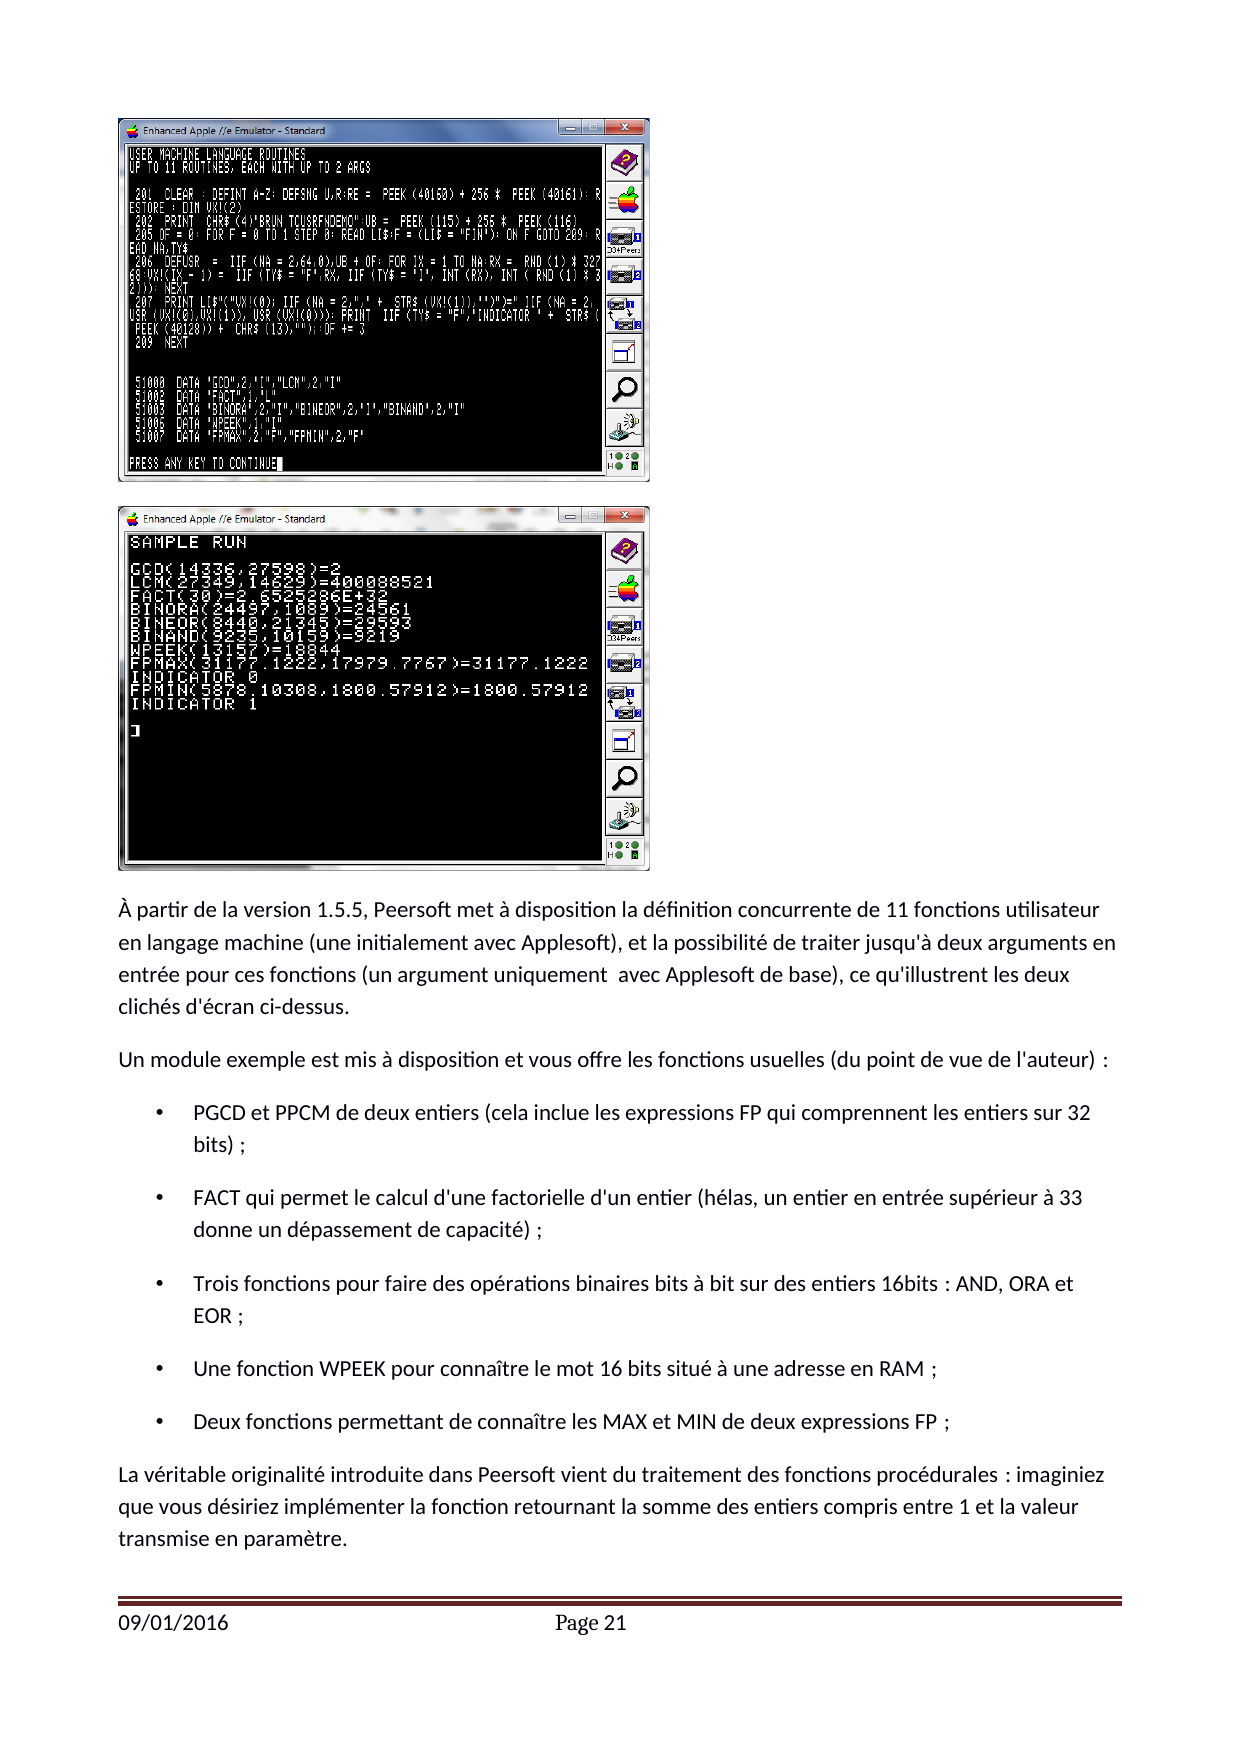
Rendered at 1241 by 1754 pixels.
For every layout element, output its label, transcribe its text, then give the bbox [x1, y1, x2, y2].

list Une fonction WPEEK pour connaître le mot 16 bits situé à une adresse en RAM ; [156, 1354, 1122, 1382]
picture [118, 118, 650, 482]
text La véritable originalité introduite dans Peersoft vient du traitement des fonctions procédurales : imaginiez que vous désiriez implémenter la fonction retournant la somme des entiers compris entre 1 et la valeur transmise en paramètre. [118, 1460, 1122, 1552]
text À partir de la version 1.5.5, Peersoft met à disposition la définition concurrente de 11 fonctions utilisateur en langage machine (une initialement avec Applesoft), et la possibilité de traiter jusqu'à deux arguments en entrée pour ces fonctions (un argument uniquement avec Applesoft de base), ce qu'illustrent les deux clichés d'écran ci-dessus. [118, 896, 1122, 1020]
picture [118, 506, 650, 871]
list PGCD et PPCM de deux entiers (cela inclue les expressions FP qui comprennent les entiers sur 32 bits) ; [156, 1098, 1122, 1158]
list FACT qui permet le calcul d'une factorielle d'un entier (hélas, un entier en entrée supérieur à 33 donne un dépassement de capacité) ; [156, 1183, 1122, 1244]
list Trois fonctions pour faire des opérations binaires bits à bit sur des entiers 16bits : AND, ORA et EOR ; [156, 1269, 1122, 1329]
list Deux fonctions permettant de connaître les MAX et MIN de deux expressions FP ; [156, 1407, 1122, 1435]
text Un module exemple est mis à disposition et vous offre les fonctions usuelles (du point de vue de l'auteur) : [118, 1045, 1122, 1073]
